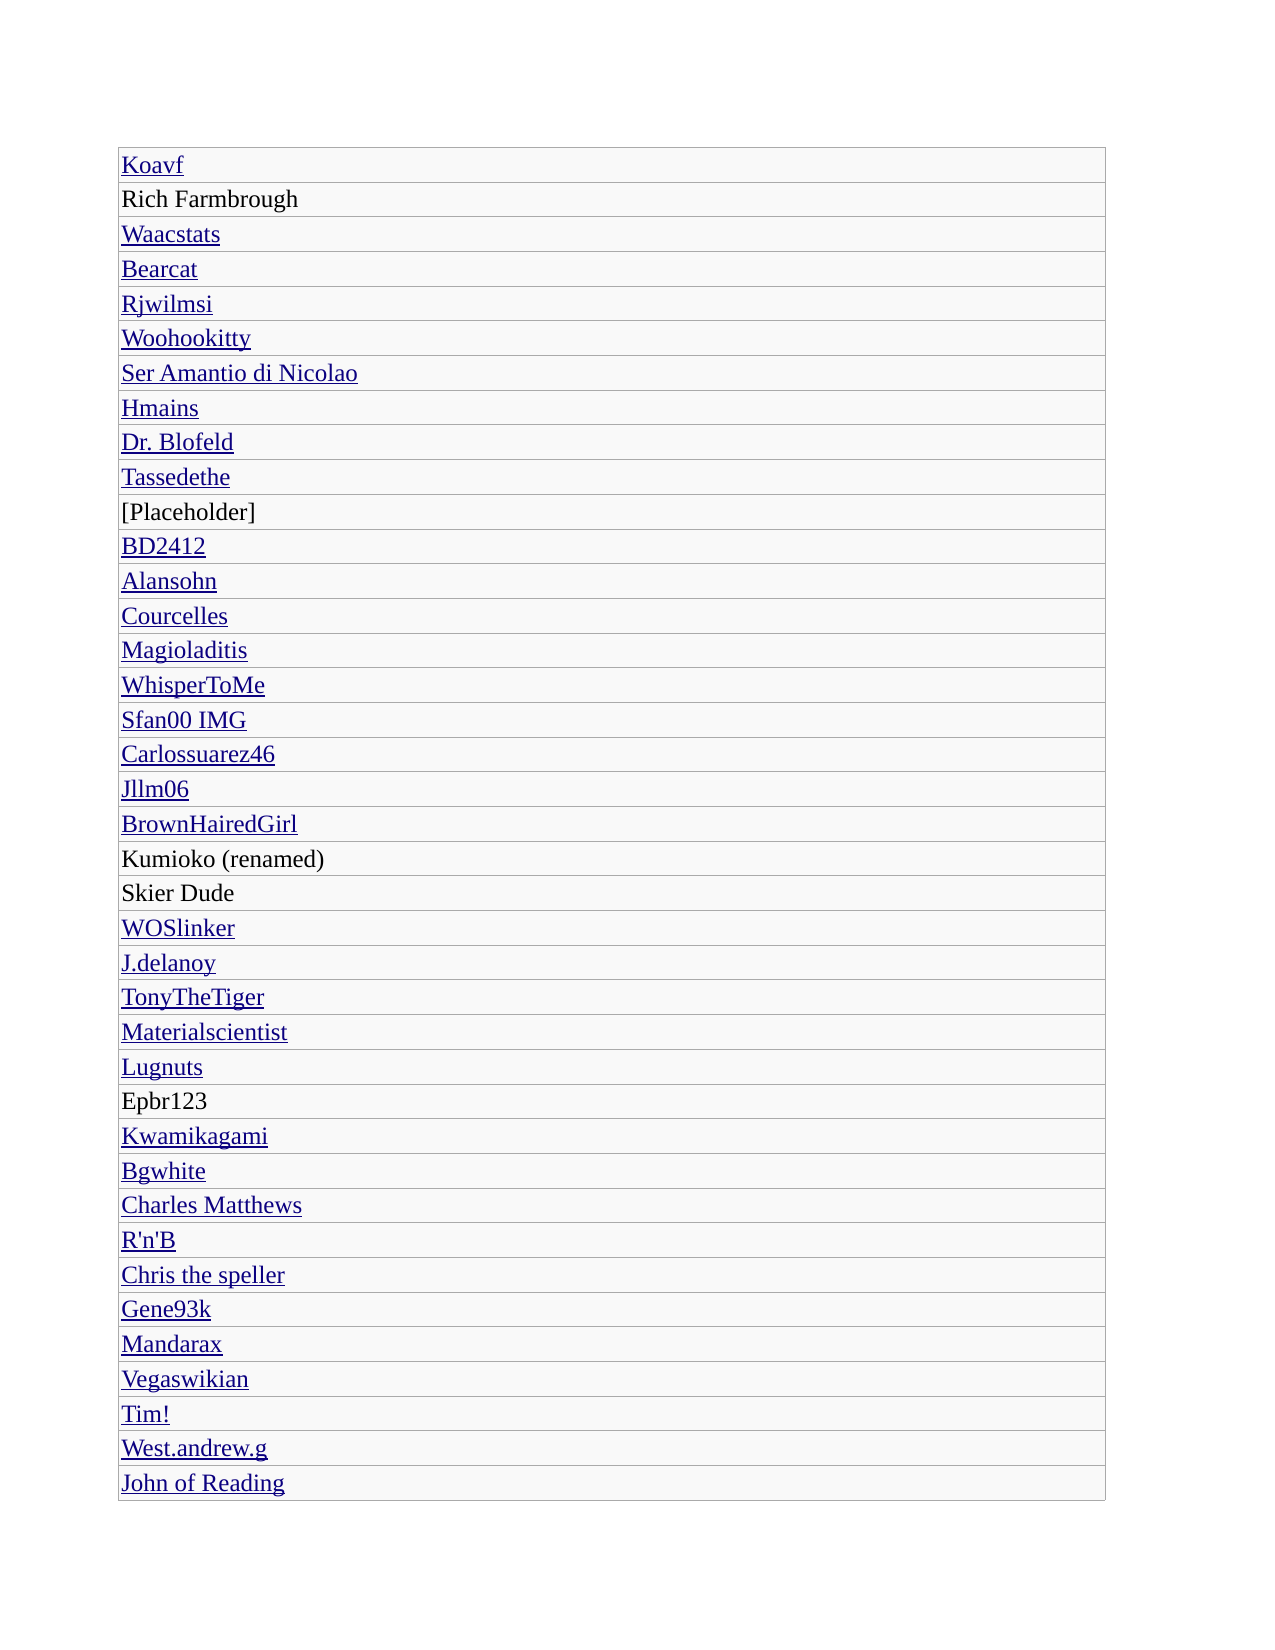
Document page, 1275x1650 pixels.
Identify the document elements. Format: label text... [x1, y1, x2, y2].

table_cell Skier Dude [119, 876, 1105, 910]
table_cell West.andrew.g [119, 1431, 1105, 1465]
table_cell Bearcat [119, 252, 1105, 286]
table_cell Waacstats [119, 217, 1105, 251]
table_cell Dr. Blofeld [119, 425, 1105, 459]
table_cell WOSlinker [119, 911, 1105, 945]
table_cell Rich Farmbrough [119, 183, 1105, 216]
table_cell John of Reading [119, 1466, 1105, 1500]
table_cell Sfan00 IMG [119, 703, 1105, 737]
table_cell Mandarax [119, 1327, 1105, 1361]
table_cell Carlossuarez46 [119, 738, 1105, 771]
table_cell WhisperToMe [119, 668, 1105, 702]
table_cell Chris the speller [119, 1258, 1105, 1292]
table_cell Kumioko (renamed) [119, 842, 1105, 875]
table_cell Charles Matthews [119, 1189, 1105, 1222]
table_cell Gene93k [119, 1293, 1105, 1326]
table_cell Rjwilmsi [119, 287, 1105, 320]
table_cell Jllm06 [119, 772, 1105, 806]
table_cell BD2412 [119, 530, 1105, 563]
table_cell Hmains [119, 391, 1105, 424]
table_cell R'n'B [119, 1223, 1105, 1257]
table_cell Kwamikagami [119, 1119, 1105, 1153]
table_cell Bgwhite [119, 1154, 1105, 1187]
table_cell TonyTheTiger [119, 980, 1105, 1014]
table_cell Courcelles [119, 599, 1105, 632]
table_cell Ser Amantio di Nicolao [119, 356, 1105, 390]
table_cell Woohookitty [119, 321, 1105, 355]
table_cell J.delanoy [119, 946, 1105, 979]
table_cell Tassedethe [119, 460, 1105, 494]
table_cell Materialscientist [119, 1015, 1105, 1049]
table_cell Magioladitis [119, 634, 1105, 667]
table_cell Lugnuts [119, 1050, 1105, 1083]
table_cell Tim! [119, 1397, 1105, 1430]
table_cell Vegaswikian [119, 1362, 1105, 1396]
table_cell Epbr123 [119, 1085, 1105, 1118]
table_cell Alansohn [119, 564, 1105, 598]
table_header Koavf [119, 148, 1105, 182]
table_cell [Placeholder] [119, 495, 1105, 528]
table_cell BrownHairedGirl [119, 807, 1105, 841]
